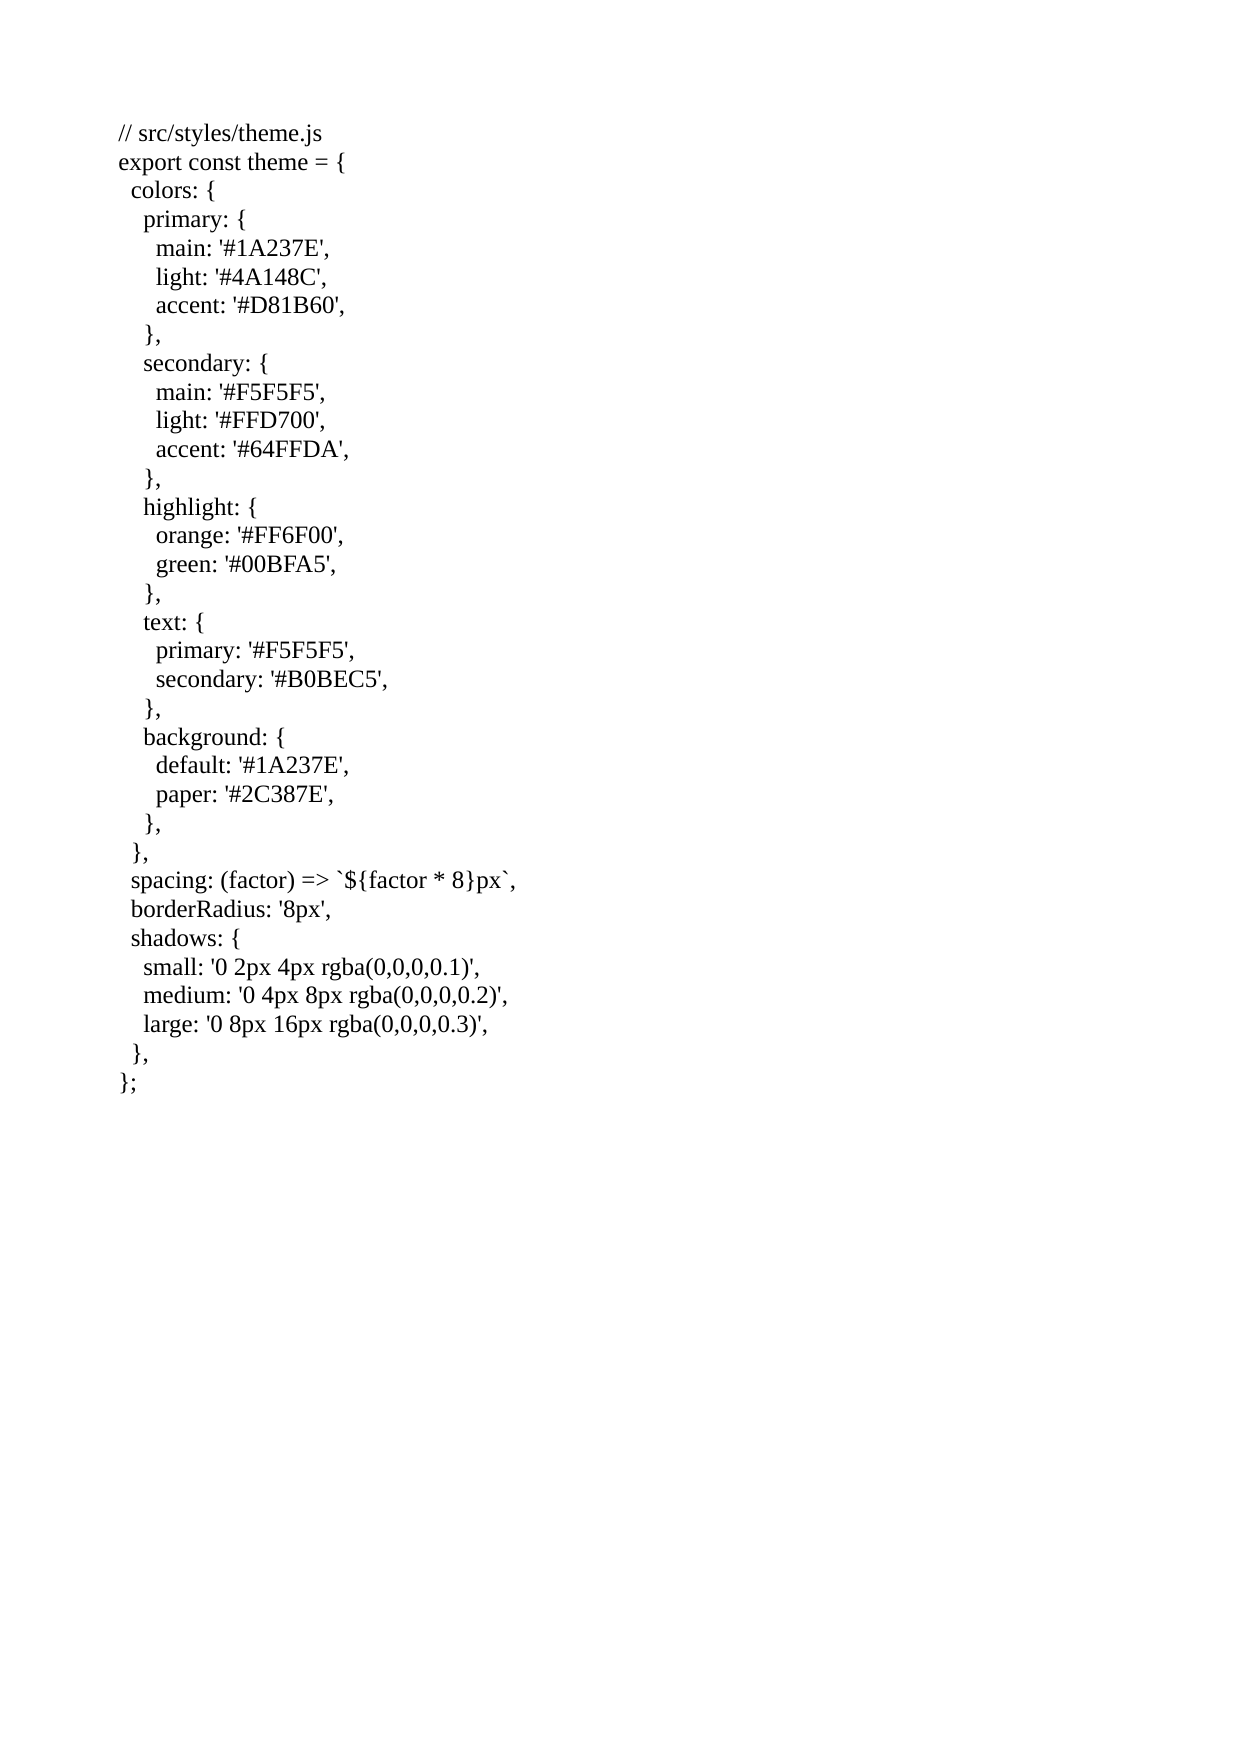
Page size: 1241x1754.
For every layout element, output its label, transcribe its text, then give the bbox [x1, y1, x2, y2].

text shadows: { [118, 923, 1122, 952]
text }, [118, 837, 1122, 866]
text // src/styles/theme.js [118, 118, 1122, 147]
text }, [118, 463, 1122, 492]
text text: { [118, 607, 1122, 636]
text main: '#1A237E', [118, 233, 1122, 262]
text }, [118, 693, 1122, 722]
text small: '0 2px 4px rgba(0,0,0,0.1)', [118, 952, 1122, 981]
text main: '#F5F5F5', [118, 377, 1122, 406]
text }, [118, 319, 1122, 348]
text orange: '#FF6F00', [118, 521, 1122, 549]
text secondary: '#B0BEC5', [118, 664, 1122, 693]
text medium: '0 4px 8px rgba(0,0,0,0.2)', [118, 981, 1122, 1009]
text highlight: { [118, 492, 1122, 521]
text }, [118, 1038, 1122, 1067]
text primary: '#F5F5F5', [118, 636, 1122, 664]
text large: '0 8px 16px rgba(0,0,0,0.3)', [118, 1009, 1122, 1038]
text secondary: { [118, 348, 1122, 377]
text light: '#4A148C', [118, 262, 1122, 291]
text }, [118, 578, 1122, 607]
text }; [118, 1067, 1122, 1096]
text primary: { [118, 204, 1122, 233]
text spacing: (factor) => `${factor * 8}px`, [118, 866, 1122, 894]
text borderRadius: '8px', [118, 894, 1122, 923]
text accent: '#D81B60', [118, 291, 1122, 319]
text export const theme = { [118, 147, 1122, 176]
text green: '#00BFA5', [118, 549, 1122, 578]
text paper: '#2C387E', [118, 779, 1122, 808]
text colors: { [118, 176, 1122, 204]
text background: { [118, 722, 1122, 751]
text }, [118, 808, 1122, 837]
text light: '#FFD700', [118, 406, 1122, 434]
text accent: '#64FFDA', [118, 434, 1122, 463]
text default: '#1A237E', [118, 751, 1122, 779]
